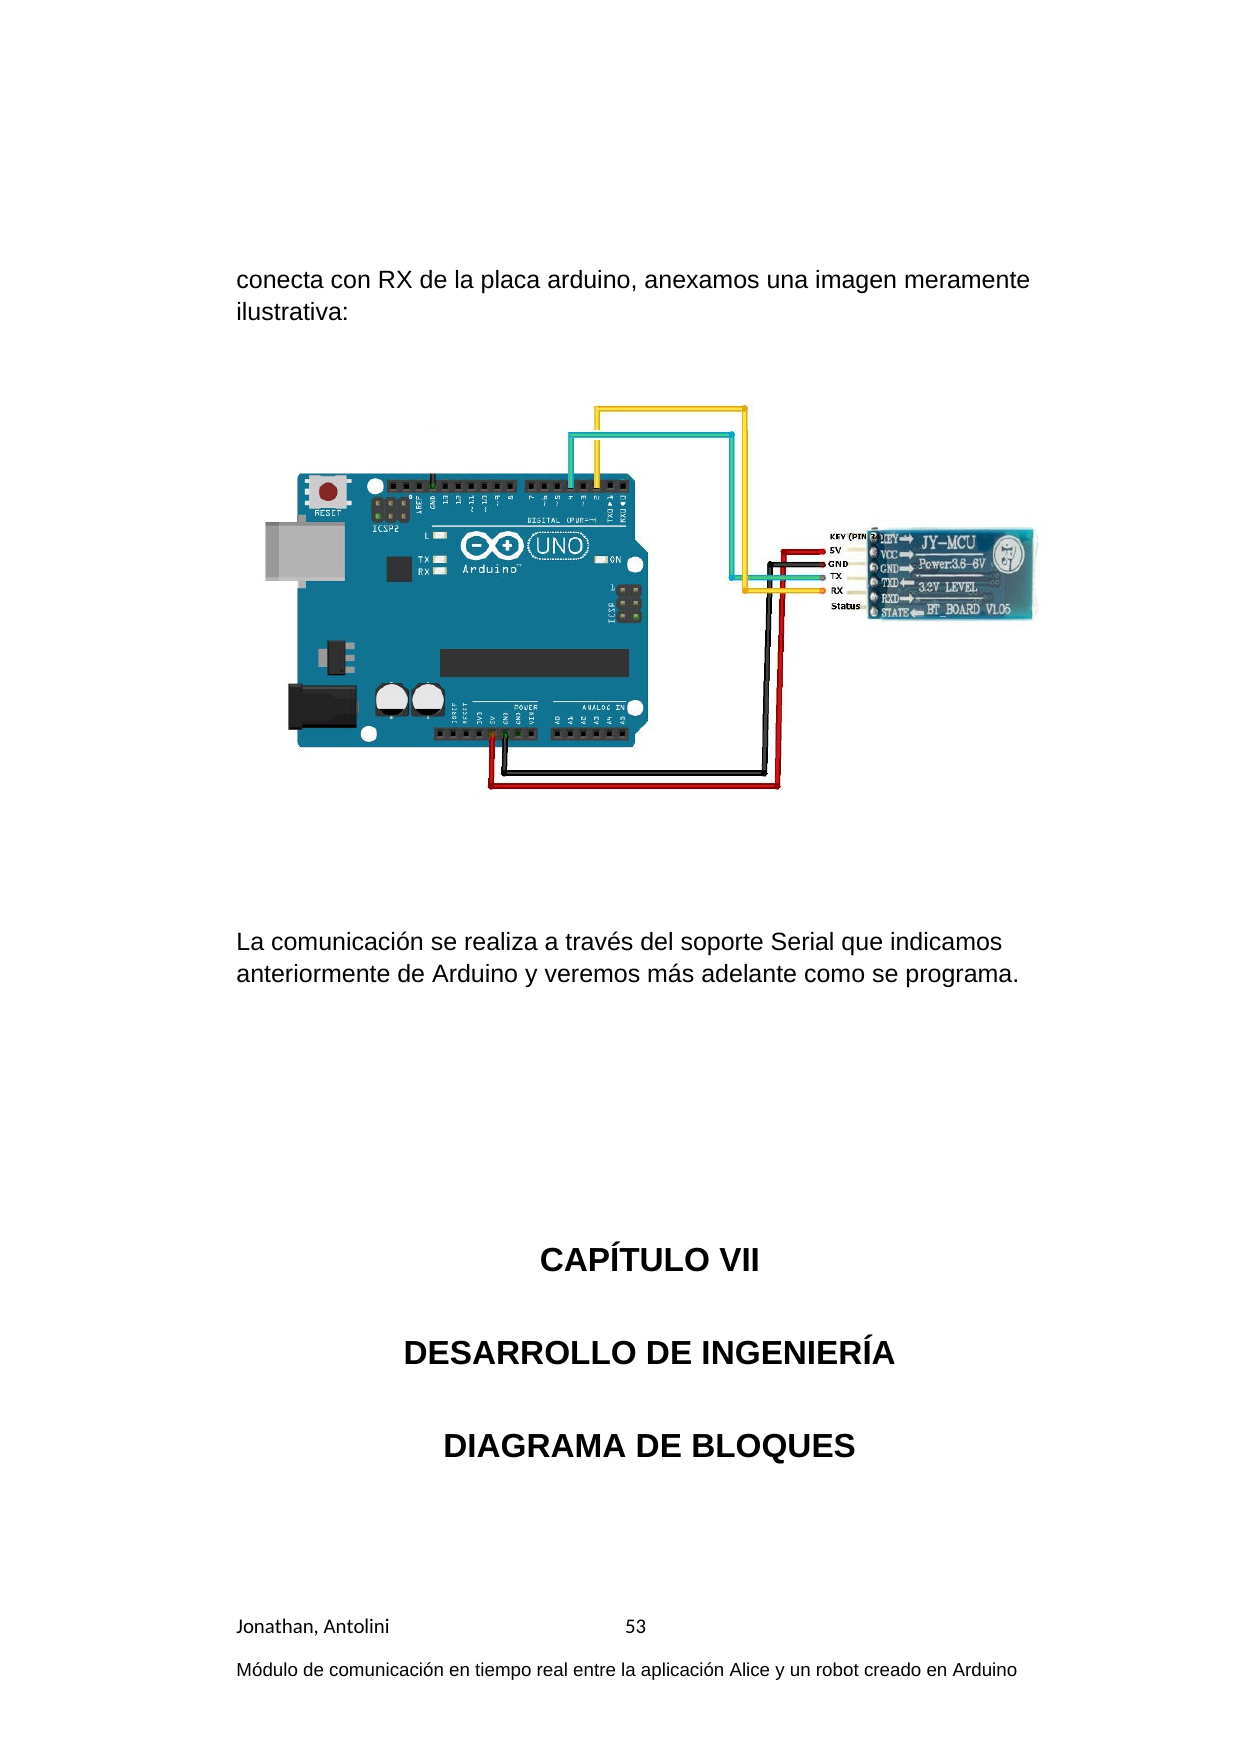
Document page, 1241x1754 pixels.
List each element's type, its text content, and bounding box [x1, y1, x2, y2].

subtitle DESARROLLO DE INGENIERÍA [236, 1334, 1063, 1371]
subtitle DIAGRAMA DE BLOQUES [236, 1427, 1063, 1464]
subtitle CAPÍTULO VII [236, 1241, 1063, 1278]
text La comunicación se realiza a través del soporte Serial que indicamos anteriormente de Arduino y veremos más adelante como se programa. [236, 928, 1063, 988]
picture [255, 369, 1141, 832]
text conecta con RX de la placa arduino, anexamos una imagen meramente ilustrativa: [236, 266, 1063, 326]
